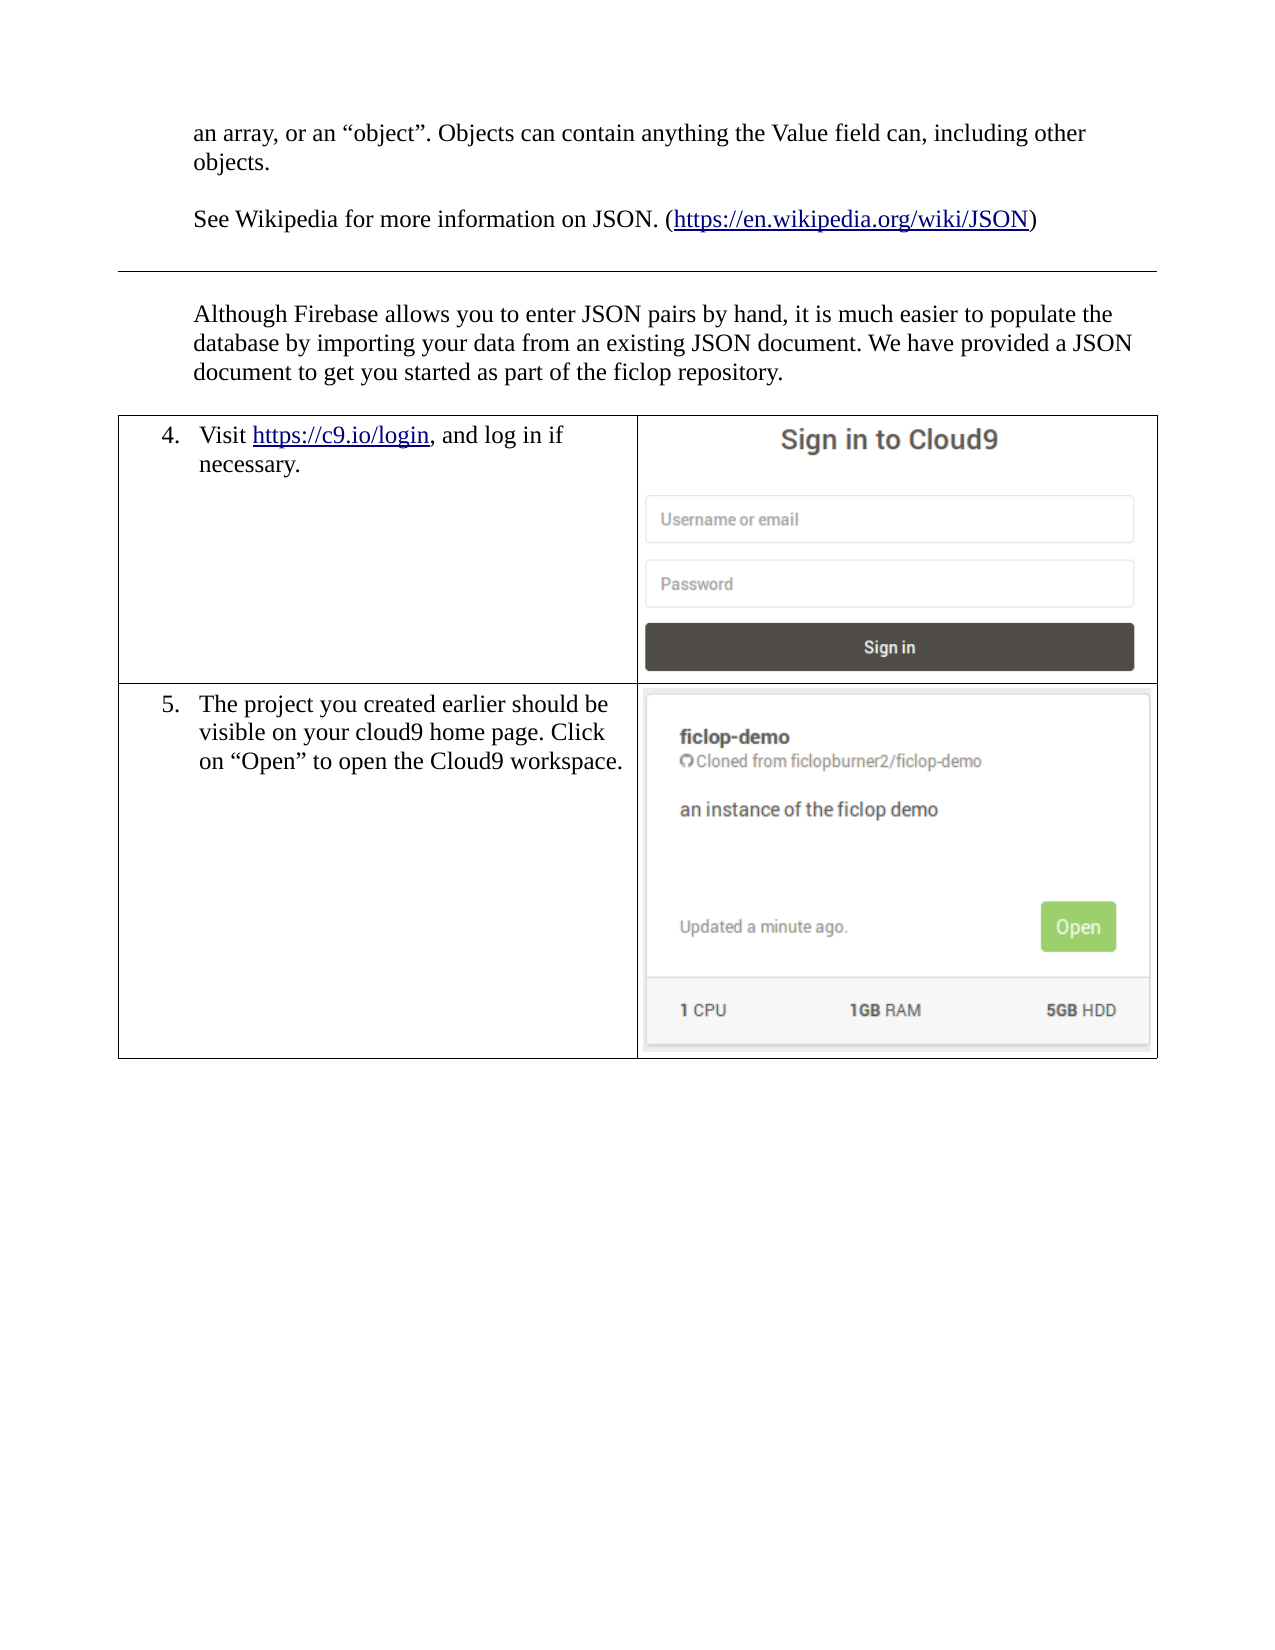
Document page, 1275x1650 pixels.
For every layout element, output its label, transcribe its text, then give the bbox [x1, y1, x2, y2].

list Although Firebase allows you to enter JSON pairs by hand, it is much easier to populate the database by importing your data from an existing JSON document. We have provided a JSON document to get you started as part of the ficlop repository. [156, 299, 1157, 386]
table_cell [638, 684, 1157, 1057]
list See Wikipedia for more information on JSON. (https://en.wikipedia.org/wiki/JSON) [156, 204, 1157, 233]
list an array, or an “object”. Objects can contain anything the Value field can, including other objects. [156, 118, 1157, 176]
table_header Visit https://c9.io/login, and log in if necessary. [119, 416, 637, 683]
picture [643, 420, 1152, 677]
table_cell The project you created earlier should be visible on your cloud9 home page. Click on “Open” to open the Cloud9 workspace. [119, 684, 637, 1057]
picture [643, 688, 1152, 1052]
table_header [638, 416, 1157, 683]
